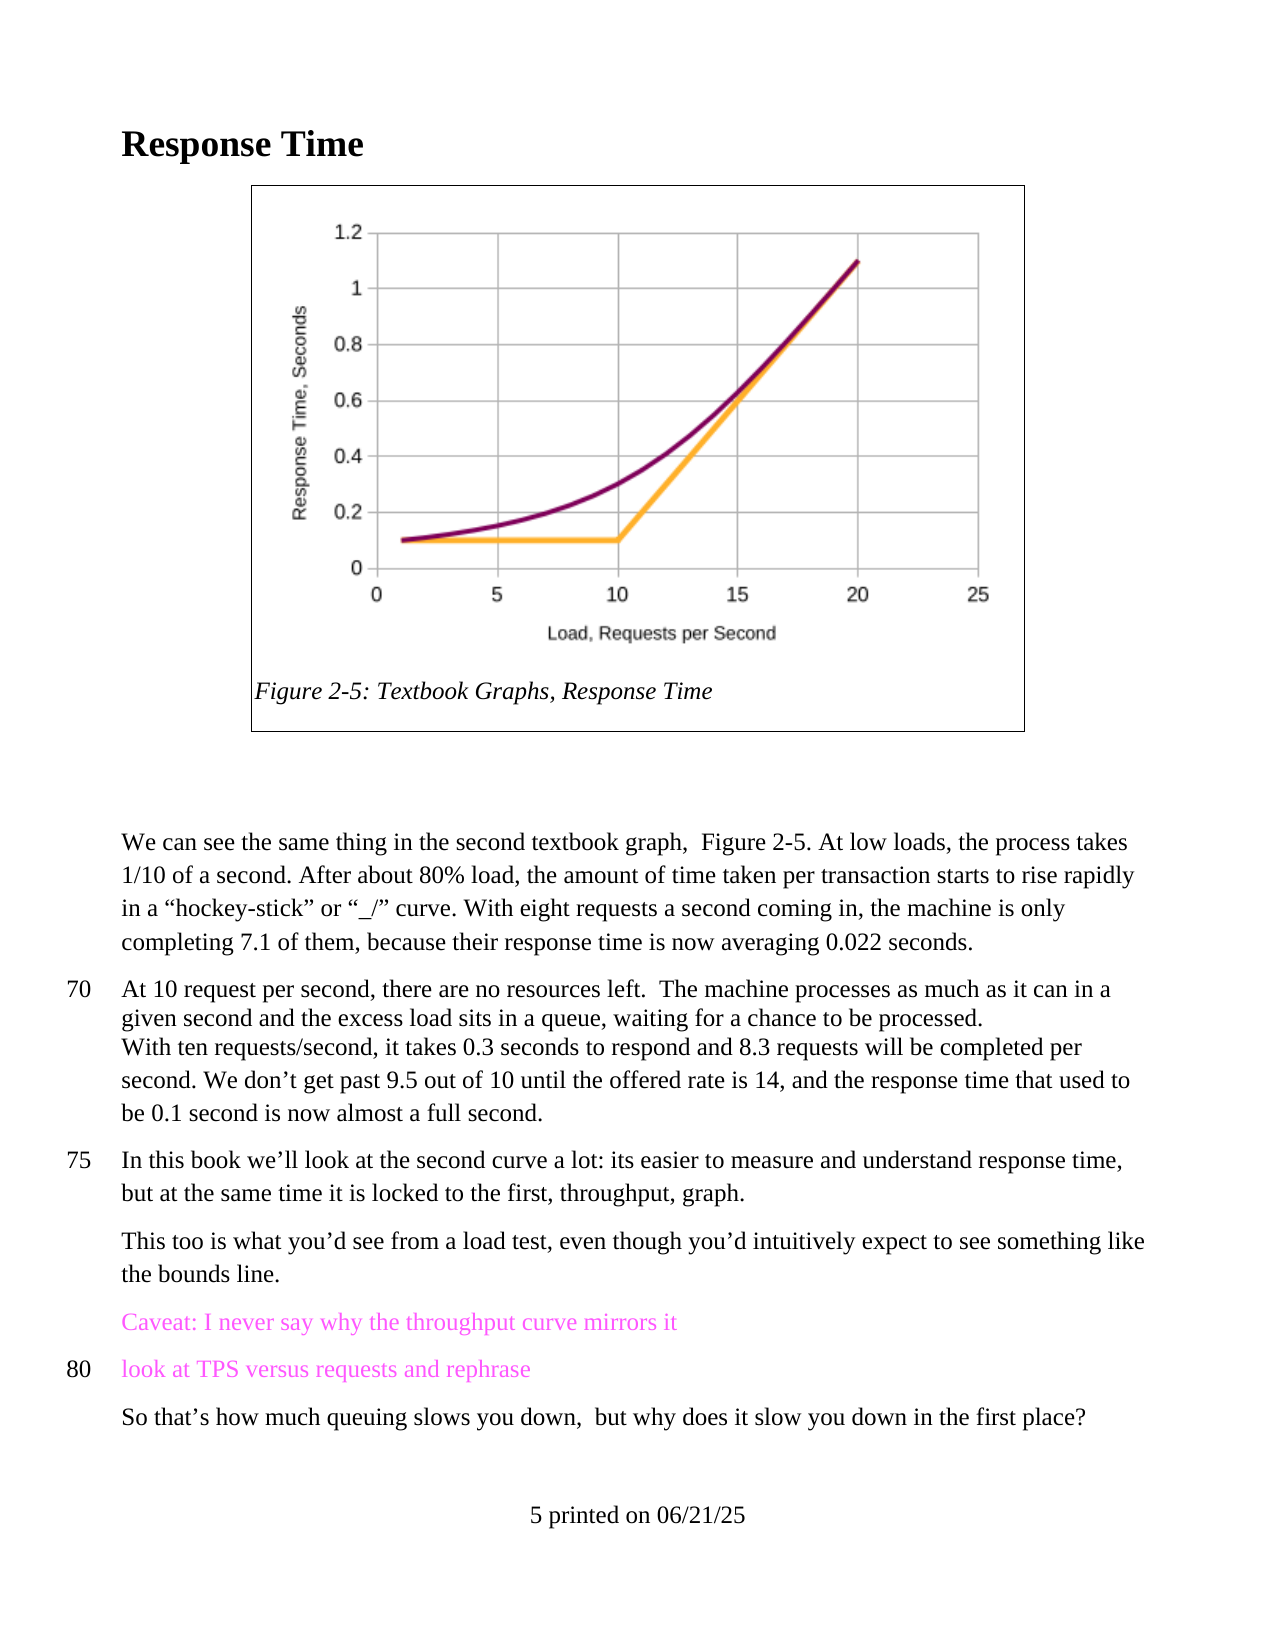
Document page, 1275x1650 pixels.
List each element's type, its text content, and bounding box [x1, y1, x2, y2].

text In this book we’ll look at the second curve a lot: its easier to measure and understand response time, but at the same time it is locked to the first, throughput, graph. [121, 1145, 1154, 1207]
text We can see the same thing in the second textbook graph, Figure 2-5. At low loads, the process takes 1/10 of a second. After about 80% load, the amount of time taken per transaction starts to rise rapidly in a “hockey-stick” or “_/” curve. With eight requests a second coming in, the machine is only completing 7.1 of them, because their response time is now averaging 0.022 seconds. [121, 827, 1154, 955]
text With ten requests/second, it takes 0.3 seconds to respond and 8.3 requests will be completed per second. We don’t get past 9.5 out of 10 until the offered rate is 14, and the response time that used to be 0.1 second is now almost a full second. [121, 1032, 1154, 1126]
text So that’s how much queuing slows you down, but why does it slow you down in the first place? [121, 1402, 1154, 1431]
text Caveat: I never say why the throughput curve mirrors it [121, 1307, 1154, 1335]
subtitle Response Time [121, 121, 1154, 164]
text look at TPS versus requests and rephrase [121, 1354, 1154, 1383]
text Figure 2-5: Textbook Graphs, Response Time [254, 201, 1021, 705]
picture [266, 201, 1006, 664]
text At 10 request per second, there are no resources left. The machine processes as much as it can in a given second and the excess load sits in a queue, waiting for a chance to be processed. [121, 974, 1154, 1032]
text This too is what you’d see from a load test, even though you’d intuitively expect to see something like the bounds line. [121, 1226, 1154, 1288]
